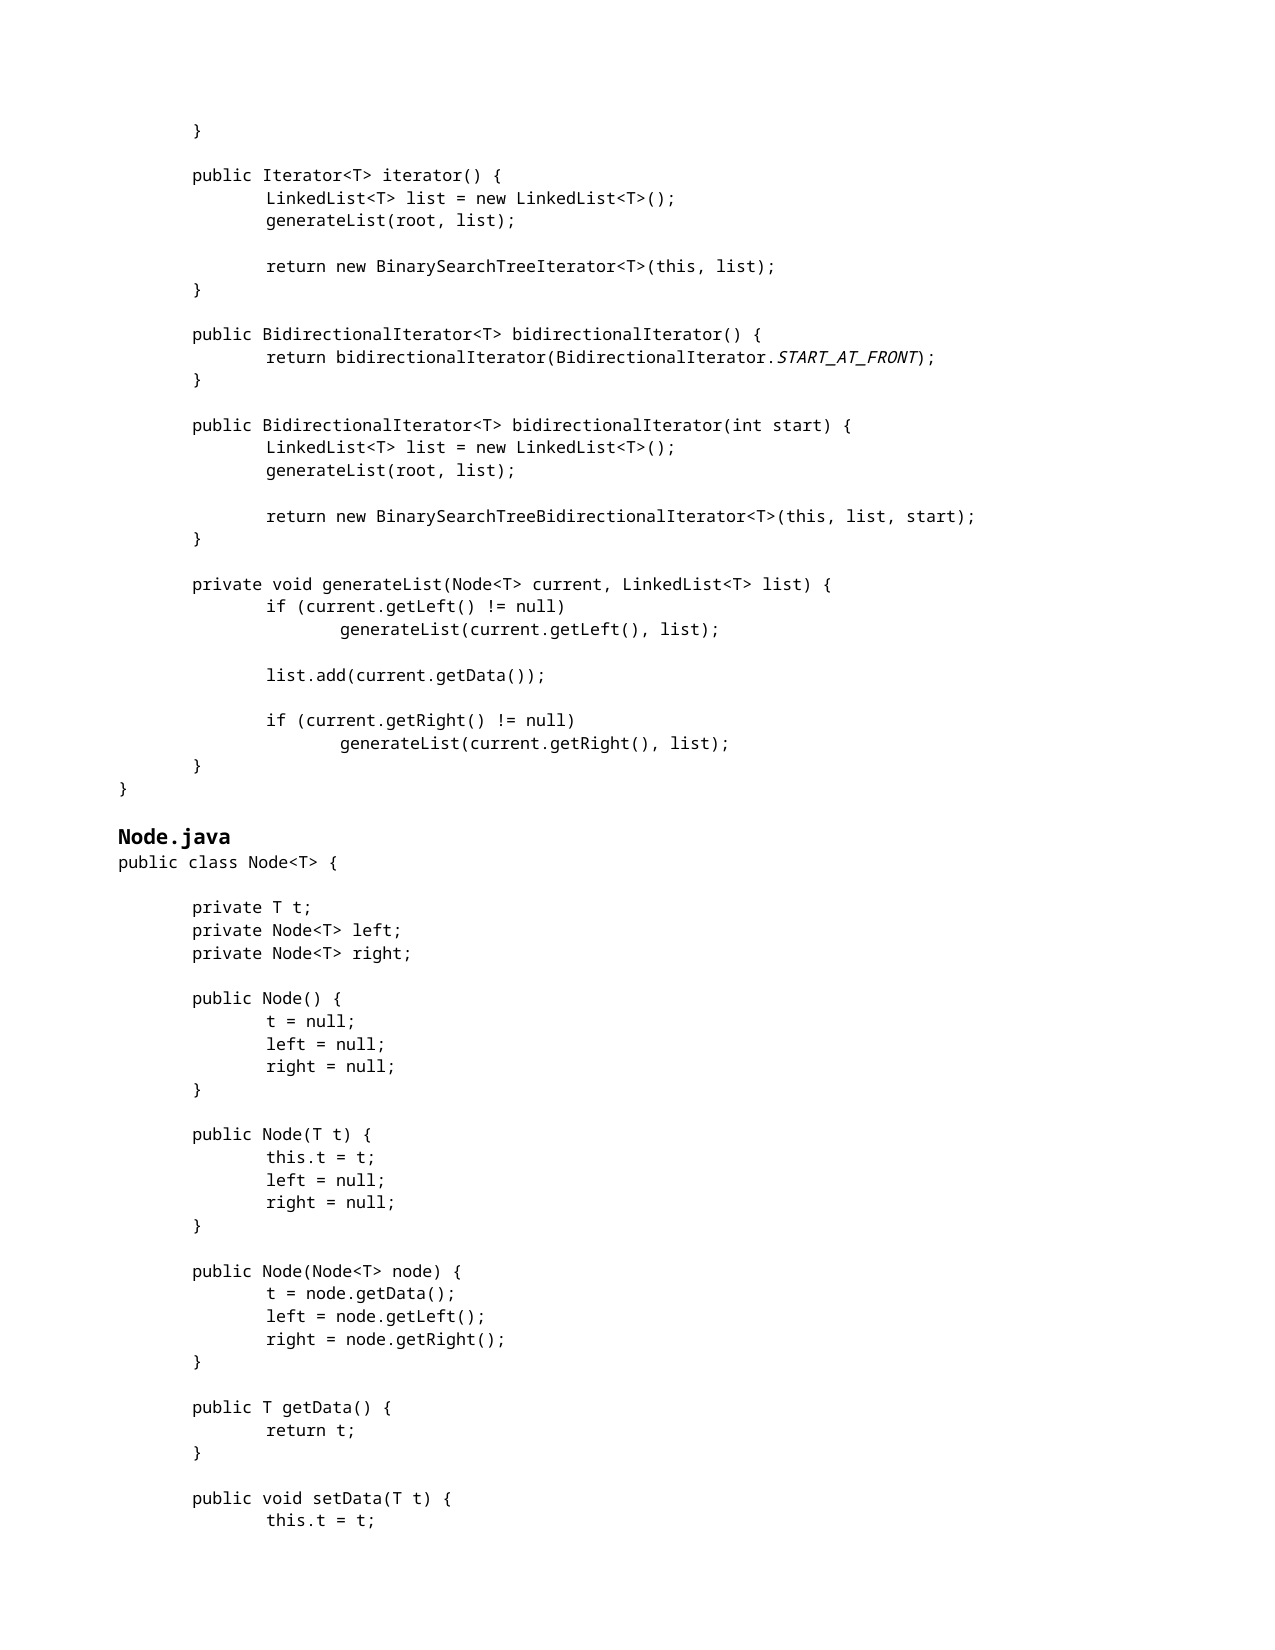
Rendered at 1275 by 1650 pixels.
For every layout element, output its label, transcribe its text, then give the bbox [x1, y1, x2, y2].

text right = node.getRight(); [118, 1327, 1157, 1350]
text public Iterator<T> iterator() { [118, 163, 1157, 186]
text private T t; [118, 896, 1157, 919]
text public Node(T t) { [118, 1123, 1157, 1146]
text } [118, 754, 1157, 777]
text } [118, 777, 1157, 799]
text t = node.getData(); [118, 1282, 1157, 1305]
text LinkedList<T> list = new LinkedList<T>(); [118, 436, 1157, 459]
text return bidirectionalIterator(BidirectionalIterator.START_AT_FRONT); [118, 345, 1157, 368]
text private Node<T> right; [118, 941, 1157, 964]
text if (current.getLeft() != null) [118, 595, 1157, 618]
text Node.java [118, 822, 1157, 851]
text private Node<T> left; [118, 919, 1157, 941]
text generateList(current.getLeft(), list); [118, 618, 1157, 640]
text public Node() { [118, 987, 1157, 1009]
text this.t = t; [118, 1146, 1157, 1168]
text left = null; [118, 1168, 1157, 1191]
text list.add(current.getData()); [118, 663, 1157, 686]
text left = null; [118, 1032, 1157, 1055]
text } [118, 1078, 1157, 1100]
text public BidirectionalIterator<T> bidirectionalIterator() { [118, 322, 1157, 345]
text if (current.getRight() != null) [118, 708, 1157, 731]
text } [118, 1214, 1157, 1237]
text generateList(current.getRight(), list); [118, 731, 1157, 754]
text t = null; [118, 1009, 1157, 1032]
text public BidirectionalIterator<T> bidirectionalIterator(int start) { [118, 413, 1157, 436]
text } [118, 368, 1157, 391]
text generateList(root, list); [118, 209, 1157, 232]
text this.t = t; [118, 1509, 1157, 1532]
text generateList(root, list); [118, 459, 1157, 481]
text private void generateList(Node<T> current, LinkedList<T> list) { [118, 572, 1157, 595]
text left = node.getLeft(); [118, 1305, 1157, 1327]
text return t; [118, 1418, 1157, 1441]
text public Node(Node<T> node) { [118, 1259, 1157, 1282]
text return new BinarySearchTreeBidirectionalIterator<T>(this, list, start); [118, 504, 1157, 527]
text LinkedList<T> list = new LinkedList<T>(); [118, 186, 1157, 209]
text } [118, 527, 1157, 549]
text right = null; [118, 1055, 1157, 1078]
text public T getData() { [118, 1396, 1157, 1418]
text public class Node<T> { [118, 851, 1157, 873]
text public void setData(T t) { [118, 1486, 1157, 1509]
text } [118, 277, 1157, 300]
text } [118, 1441, 1157, 1464]
text right = null; [118, 1191, 1157, 1214]
text return new BinarySearchTreeIterator<T>(this, list); [118, 254, 1157, 277]
text } [118, 118, 1157, 141]
text } [118, 1350, 1157, 1373]
